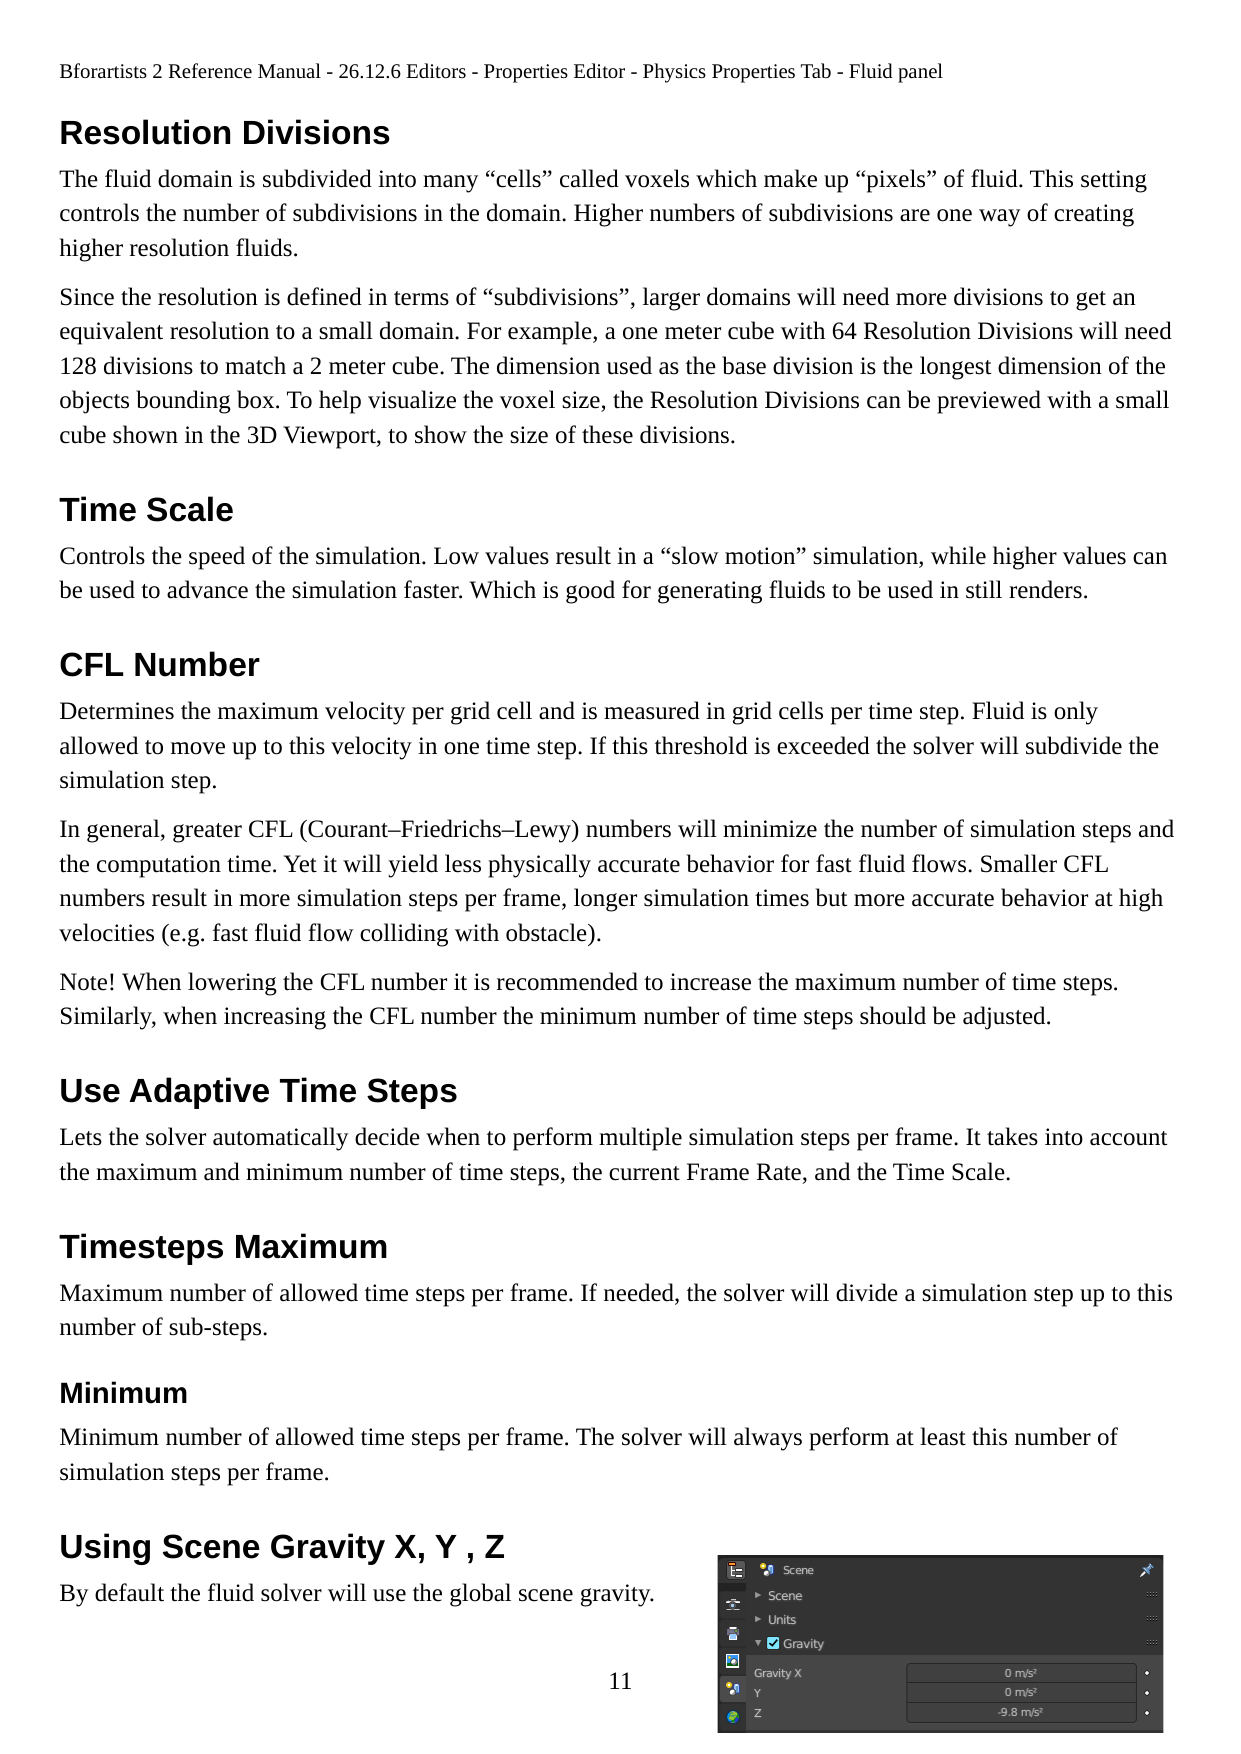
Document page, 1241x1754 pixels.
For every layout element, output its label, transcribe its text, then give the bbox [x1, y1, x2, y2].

subtitle Timesteps Maximum [59, 1227, 1181, 1265]
text Controls the speed of the simulation. Low values result in a “slow motion” simulation, while higher values can be used to advance the simulation faster. Which is good for generating fluids to be used in still renders. [59, 541, 1181, 604]
picture [717, 1555, 1164, 1733]
text In general, greater CFL (Courant–Friedrichs–Lewy) numbers will minimize the number of simulation steps and the computation time. Yet it will yield less physically accurate behavior for fast fluid flows. Smaller CFL numbers result in more simulation steps per frame, longer simulation times but more accurate behavior at high velocities (e.g. fast fluid flow colliding with obstacle). [59, 814, 1181, 946]
text The fluid domain is subdivided into many “cells” called voxels which make up “pixels” of fluid. This setting controls the number of subdivisions in the domain. Higher numbers of subdivisions are one way of creating higher resolution fluids. [59, 164, 1181, 261]
subtitle Resolution Divisions [59, 113, 1181, 151]
text Minimum number of allowed time steps per frame. The solver will always perform at least this number of simulation steps per frame. [59, 1422, 1181, 1485]
subtitle Time Scale [59, 489, 1181, 528]
text Note! When lowering the CFL number it is recommended to increase the maximum number of time steps. Similarly, when increasing the CFL number the minimum number of time steps should be adjusted. [59, 967, 1181, 1030]
subtitle Minimum [59, 1376, 1181, 1410]
text Since the resolution is defined in terms of “subdivisions”, larger domains will need more divisions to get an equivalent resolution to a small domain. For example, a one meter cube with 64 Resolution Divisions will need 128 divisions to match a 2 meter cube. The dimension used as the base division is the longest dimension of the objects bounding box. To help visualize the voxel size, the Resolution Divisions can be previewed with a small cube shown in the 3D Viewport, to show the size of these divisions. [59, 282, 1181, 448]
subtitle Use Adaptive Time Steps [59, 1071, 1181, 1110]
subtitle CFL Number [59, 645, 1181, 684]
text Lets the solver automatically decide when to perform multiple simulation steps per frame. It takes into account the maximum and minimum number of time steps, the current Frame Rate, and the Time Scale. [59, 1122, 1181, 1186]
text By default the fluid solver will use the global scene gravity. [59, 1578, 717, 1606]
subtitle Using Scene Gravity X, Y , Z [59, 1527, 1181, 1565]
text Determines the maximum velocity per grid cell and is measured in grid cells per time step. Fluid is only allowed to move up to this velocity in one time step. If this threshold is exceeded the solver will subdivide the simulation step. [59, 696, 1181, 794]
text Maximum number of allowed time steps per frame. If needed, the solver will divide a simulation step up to this number of sub-steps. [59, 1278, 1181, 1341]
